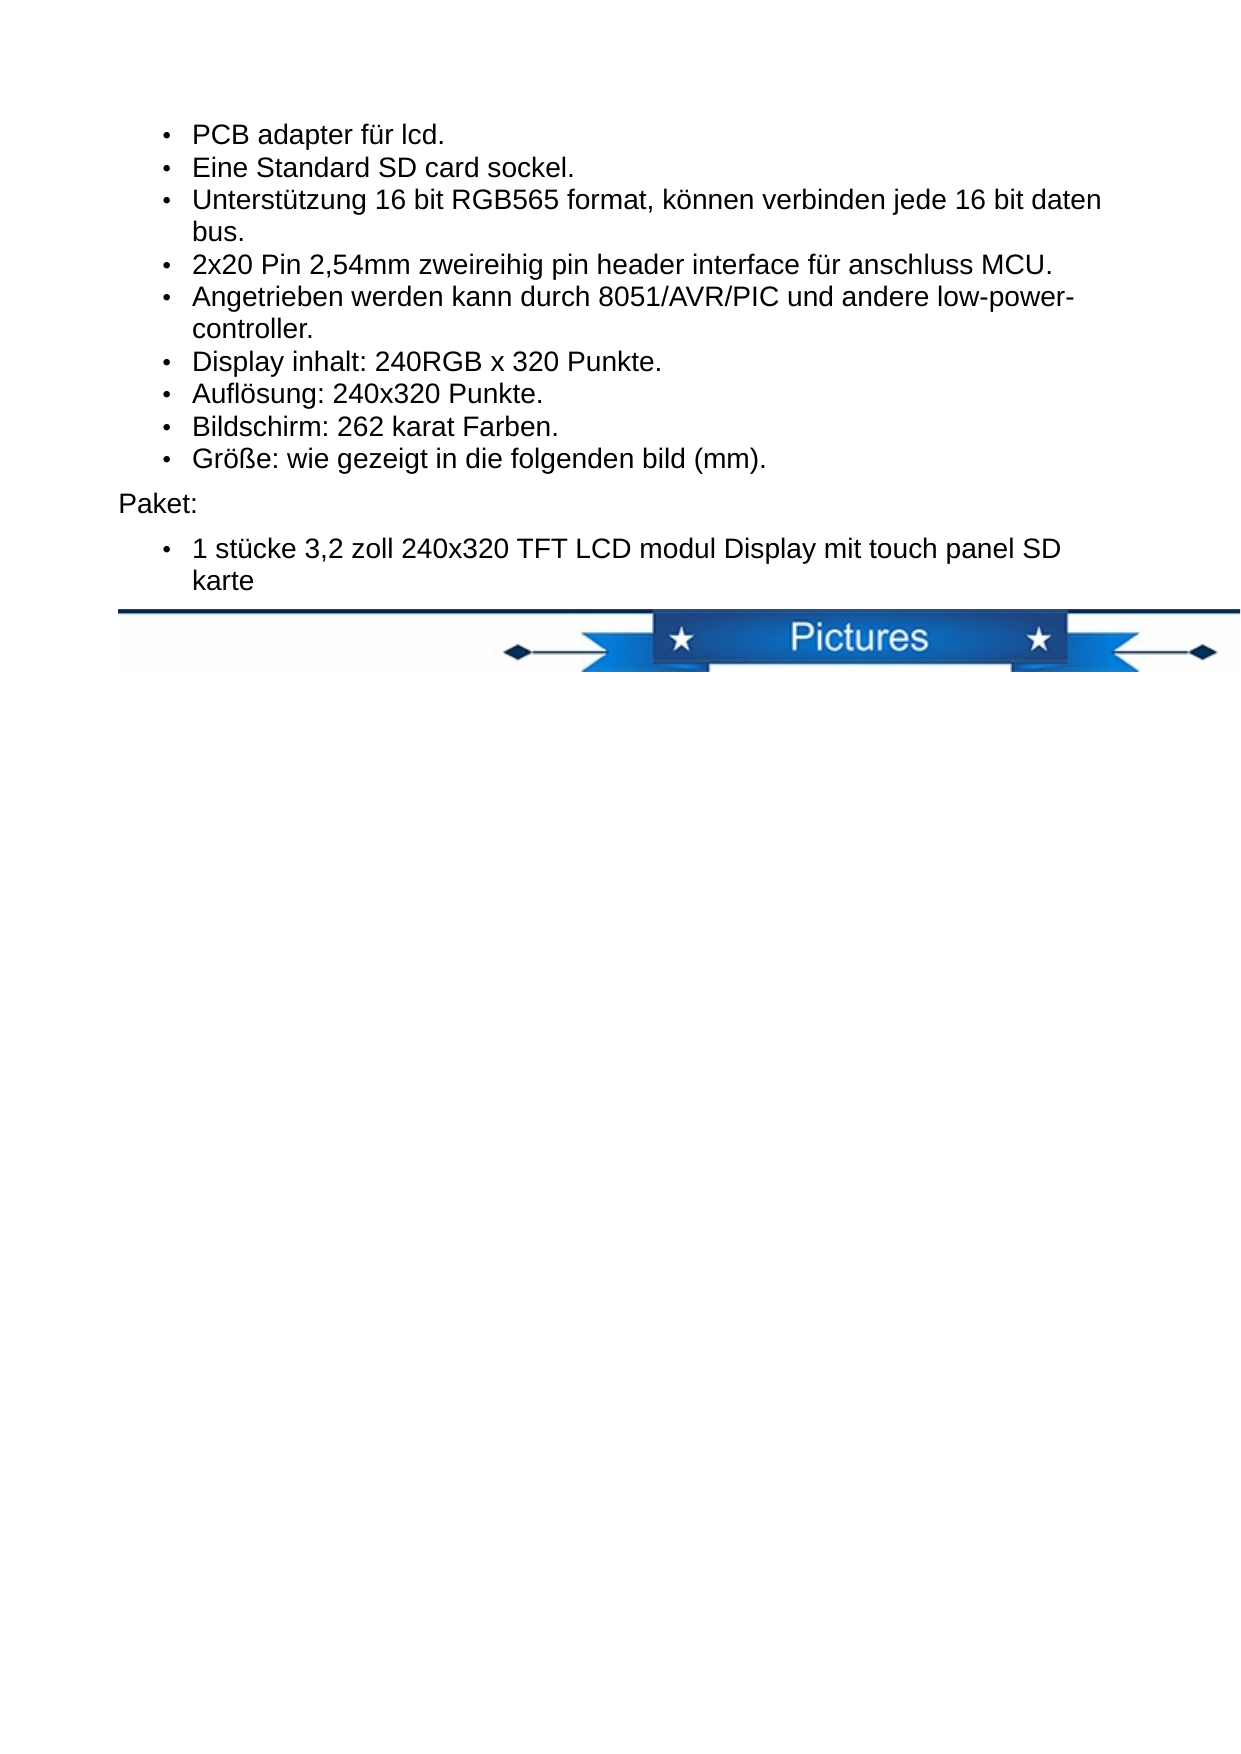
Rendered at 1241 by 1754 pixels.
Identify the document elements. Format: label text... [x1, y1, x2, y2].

list Display inhalt: 240RGB x 320 Punkte. [162, 345, 1122, 377]
list PCB adapter für lcd. [162, 118, 1122, 151]
text Paket: [118, 487, 1122, 519]
list Auflösung: 240x320 Punkte. [162, 377, 1122, 410]
picture [118, 609, 1241, 672]
list Bildschirm: 262 karat Farben. [162, 410, 1122, 442]
list 2x20 Pin 2,54mm zweireihig pin header interface für anschluss MCU. [162, 248, 1122, 280]
list 1 stücke 3,2 zoll 240x320 TFT LCD modul Display mit touch panel SD karte [162, 532, 1122, 597]
list Angetrieben werden kann durch 8051/AVR/PIC und andere low-power-controller. [162, 280, 1122, 345]
list Größe: wie gezeigt in die folgenden bild (mm). [162, 442, 1122, 474]
list Unterstützung 16 bit RGB565 format, können verbinden jede 16 bit daten bus. [162, 183, 1122, 248]
list Eine Standard SD card sockel. [162, 151, 1122, 183]
